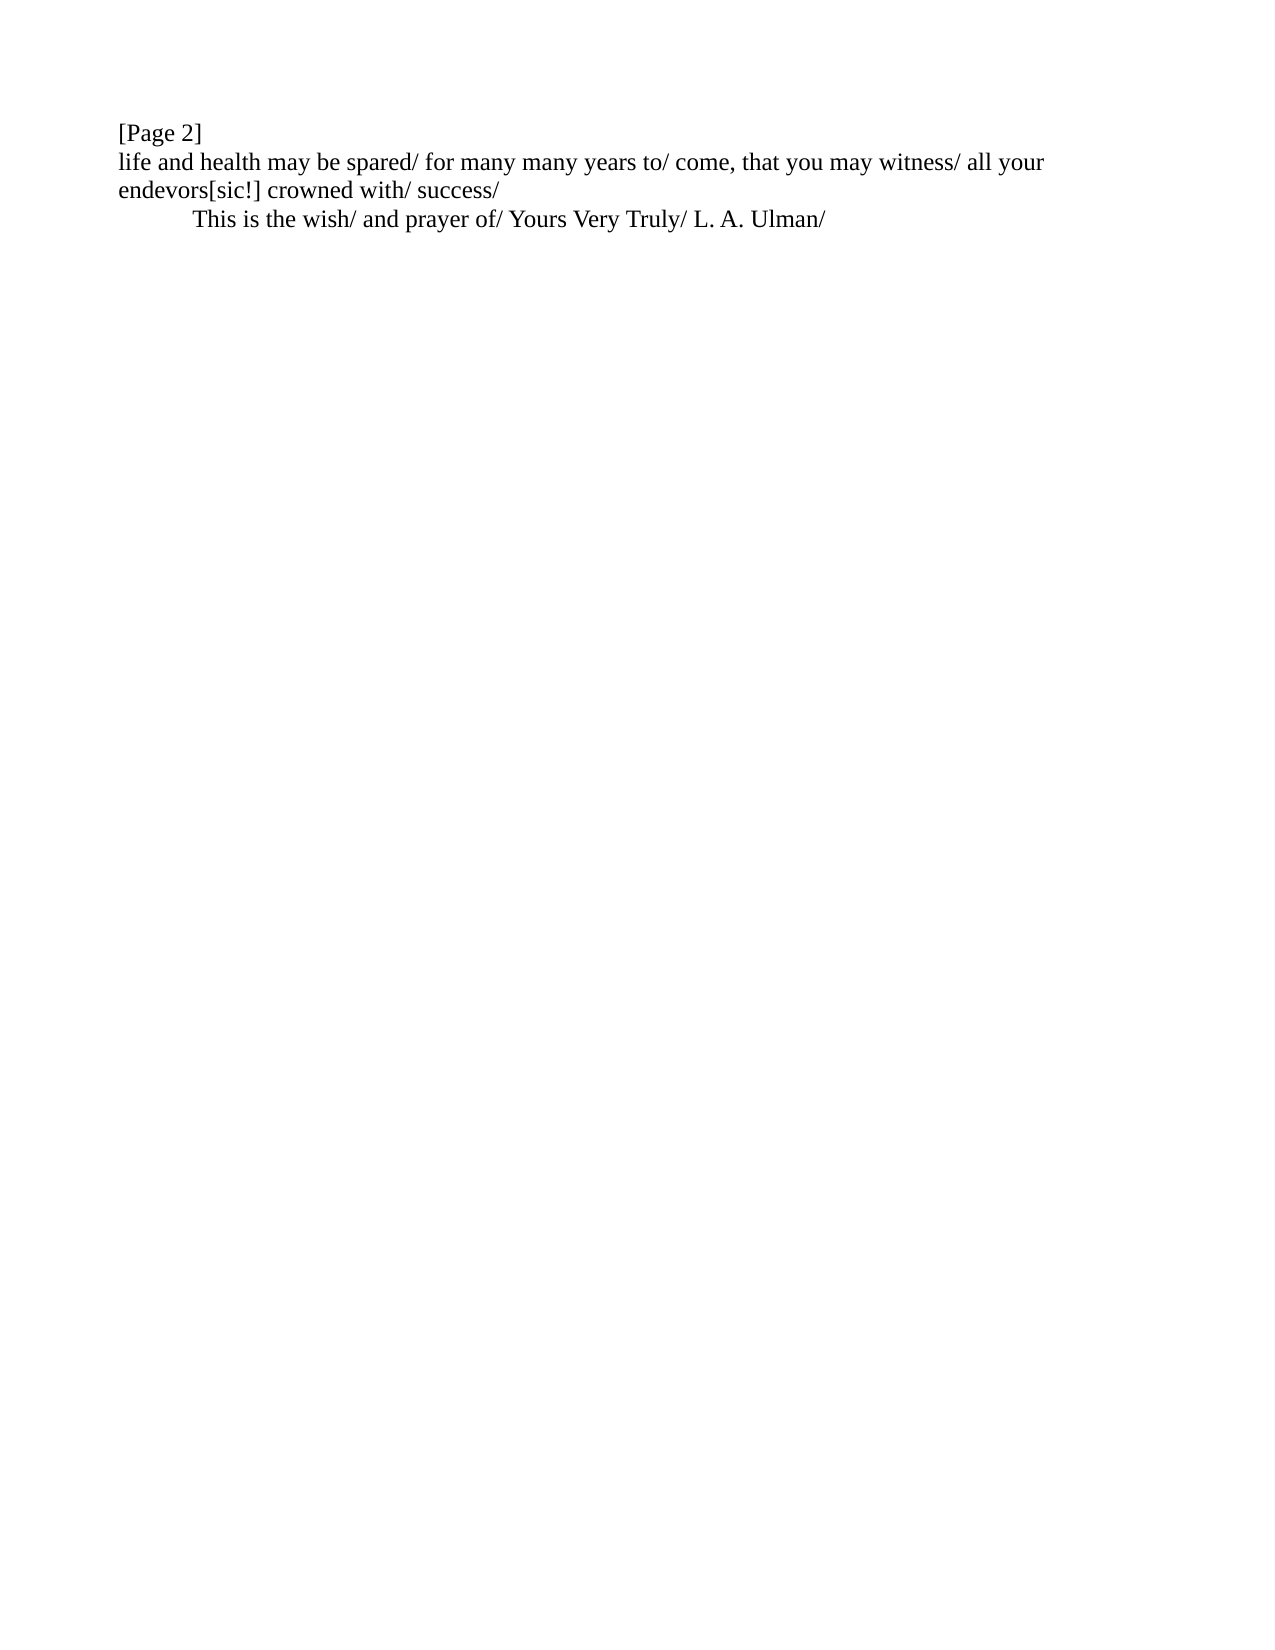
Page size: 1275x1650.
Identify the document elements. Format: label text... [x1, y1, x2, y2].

text [Page 2] [118, 118, 1157, 147]
text life and health may be spared/ for many many years to/ come, that you may witness/ all your endevors[sic!] crowned with/ success/ [118, 147, 1157, 204]
text This is the wish/ and prayer of/ Yours Very Truly/ L. A. Ulman/ [118, 204, 1157, 233]
